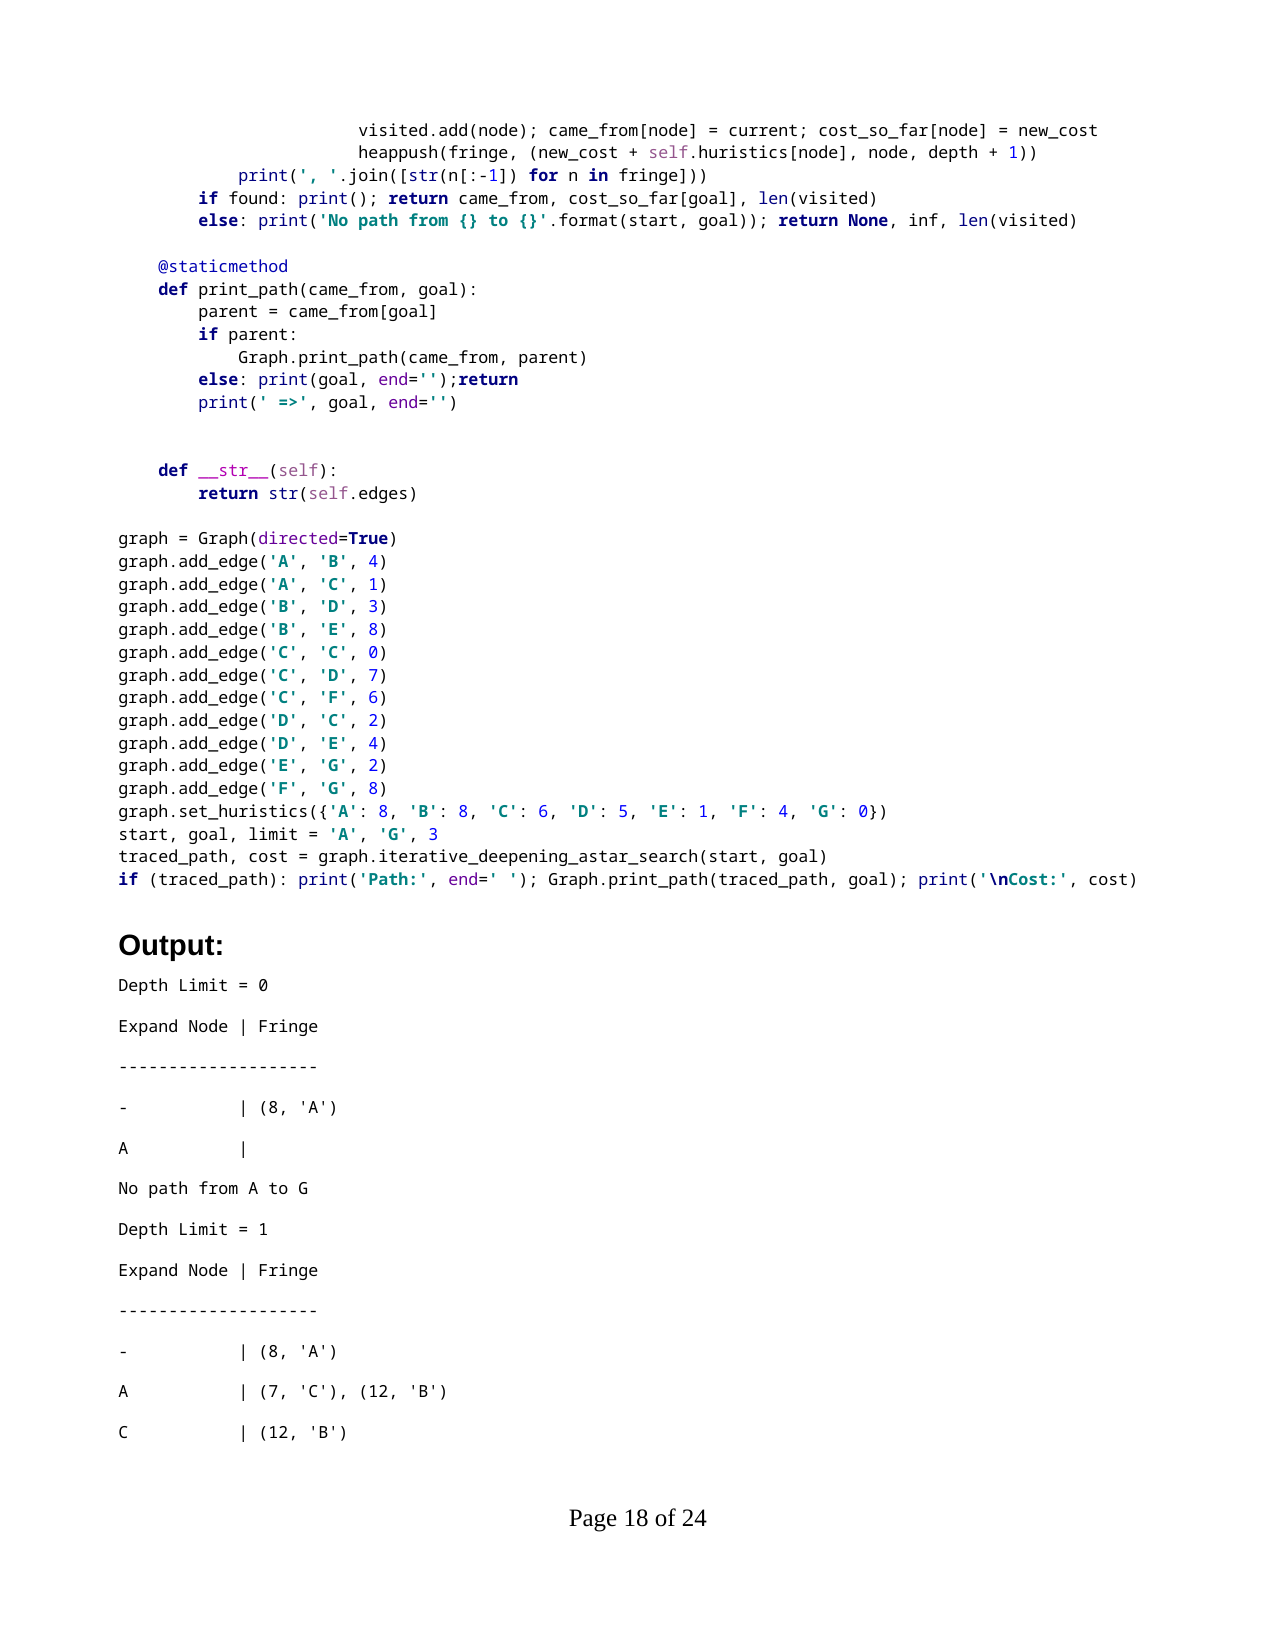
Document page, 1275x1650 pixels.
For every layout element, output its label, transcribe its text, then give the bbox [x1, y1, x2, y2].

text Depth Limit = 1 [118, 1217, 1157, 1240]
text C | (12, 'B') [118, 1421, 1157, 1443]
text No path from A to G [118, 1177, 1157, 1199]
text A | (7, 'C'), (12, 'B') [118, 1380, 1157, 1403]
text Expand Node | Fringe [118, 1258, 1157, 1281]
text -------------------- [118, 1299, 1157, 1321]
text - | (8, 'A') [118, 1096, 1157, 1118]
text A | [118, 1136, 1157, 1159]
subtitle Output: [118, 927, 1157, 961]
text visited.add(node); came_from[node] = current; cost_so_far[node] = new_cost heappush(fringe, (new_cost + self.huristics[node], node, depth + 1)) print(', '.join([str(n[:-1]) for n in fringe])) if found: print(); return came_from, cost_so_far[goal], len(visited) else: print('No path from {} to {}'.format(start, goal)); return None, inf, len(visited) @staticmethod def print_path(came_from, goal): parent = came_from[goal] if parent: Graph.print_path(came_from, parent) else: print(goal, end='');return print(' =>', goal, end='') def __str__(self): return str(self.edges) graph = Graph(directed=True) graph.add_edge('A', 'B', 4) graph.add_edge('A', 'C', 1) graph.add_edge('B', 'D', 3) graph.add_edge('B', 'E', 8) graph.add_edge('C', 'C', 0) graph.add_edge('C', 'D', 7) graph.add_edge('C', 'F', 6) graph.add_edge('D', 'C', 2) graph.add_edge('D', 'E', 4) graph.add_edge('E', 'G', 2) graph.add_edge('F', 'G', 8) graph.set_huristics({'A': 8, 'B': 8, 'C': 6, 'D': 5, 'E': 1, 'F': 4, 'G': 0}) start, goal, limit = 'A', 'G', 3 traced_path, cost = graph.iterative_deepening_astar_search(start, goal) if (traced_path): print('Path:', end=' '); Graph.print_path(traced_path, goal); print('\nCost:', cost) [118, 118, 1157, 913]
text -------------------- [118, 1055, 1157, 1078]
text Expand Node | Fringe [118, 1014, 1157, 1037]
text - | (8, 'A') [118, 1339, 1157, 1362]
text Depth Limit = 0 [118, 974, 1157, 996]
